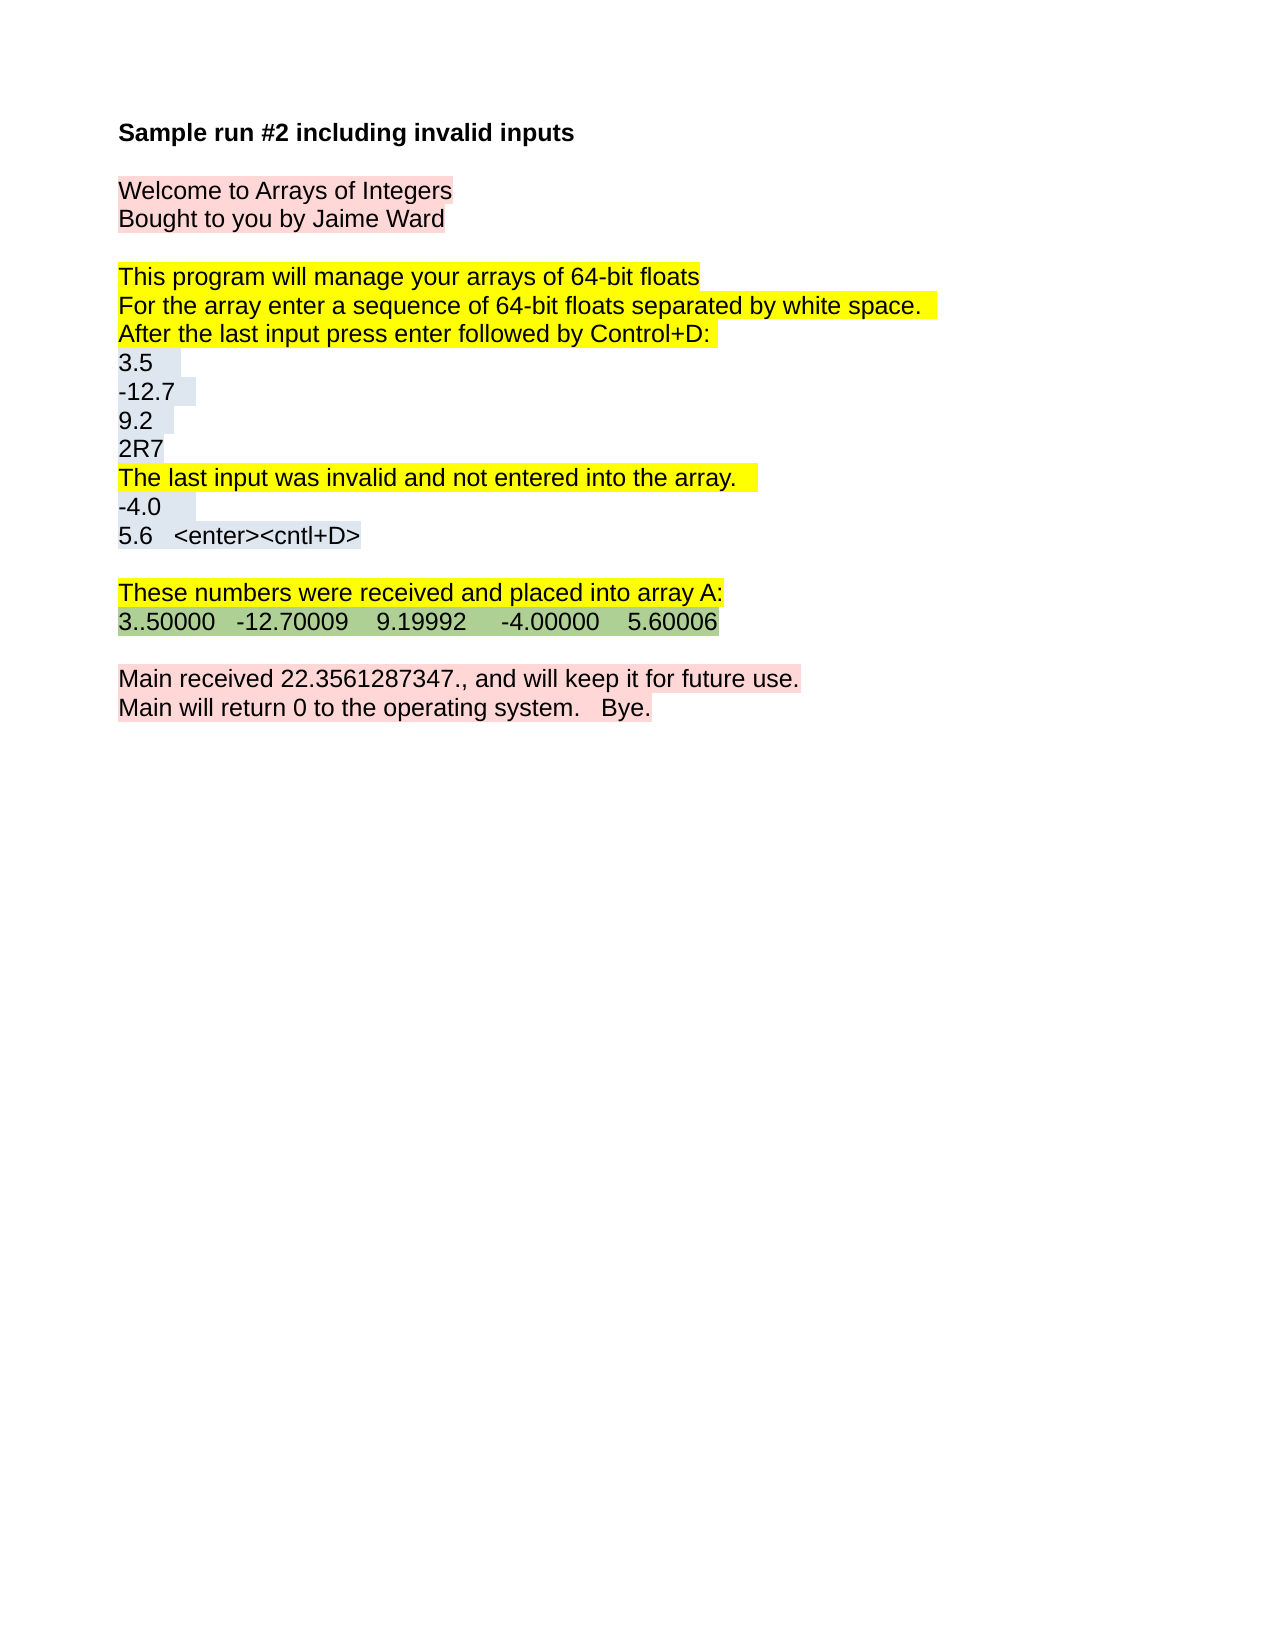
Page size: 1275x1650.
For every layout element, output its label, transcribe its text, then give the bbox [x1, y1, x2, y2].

text After the last input press enter followed by Control+D: [118, 319, 1157, 348]
text This program will manage your arrays of 64-bit floats [118, 262, 1157, 291]
text For the array enter a sequence of 64-bit floats separated by white space. [118, 291, 1157, 319]
text Sample run #2 including invalid inputs [118, 118, 1157, 147]
text 9.2 [118, 406, 1157, 434]
text Main will return 0 to the operating system. Bye. [118, 693, 1157, 722]
text Main received 22.3561287347., and will keep it for future use. [118, 664, 1157, 693]
text 5.6 <enter><cntl+D> [118, 521, 1157, 549]
text -4.0 [118, 492, 1157, 521]
text These numbers were received and placed into array A: [118, 578, 1157, 607]
text -12.7 [118, 377, 1157, 406]
text Welcome to Arrays of Integers [118, 176, 1157, 204]
text The last input was invalid and not entered into the array. [118, 463, 1157, 492]
text Bought to you by Jaime Ward [118, 204, 1157, 233]
text 2R7 [118, 434, 1157, 463]
text 3.5 [118, 348, 1157, 377]
text 3..50000 -12.70009 9.19992 -4.00000 5.60006 [118, 607, 1157, 636]
